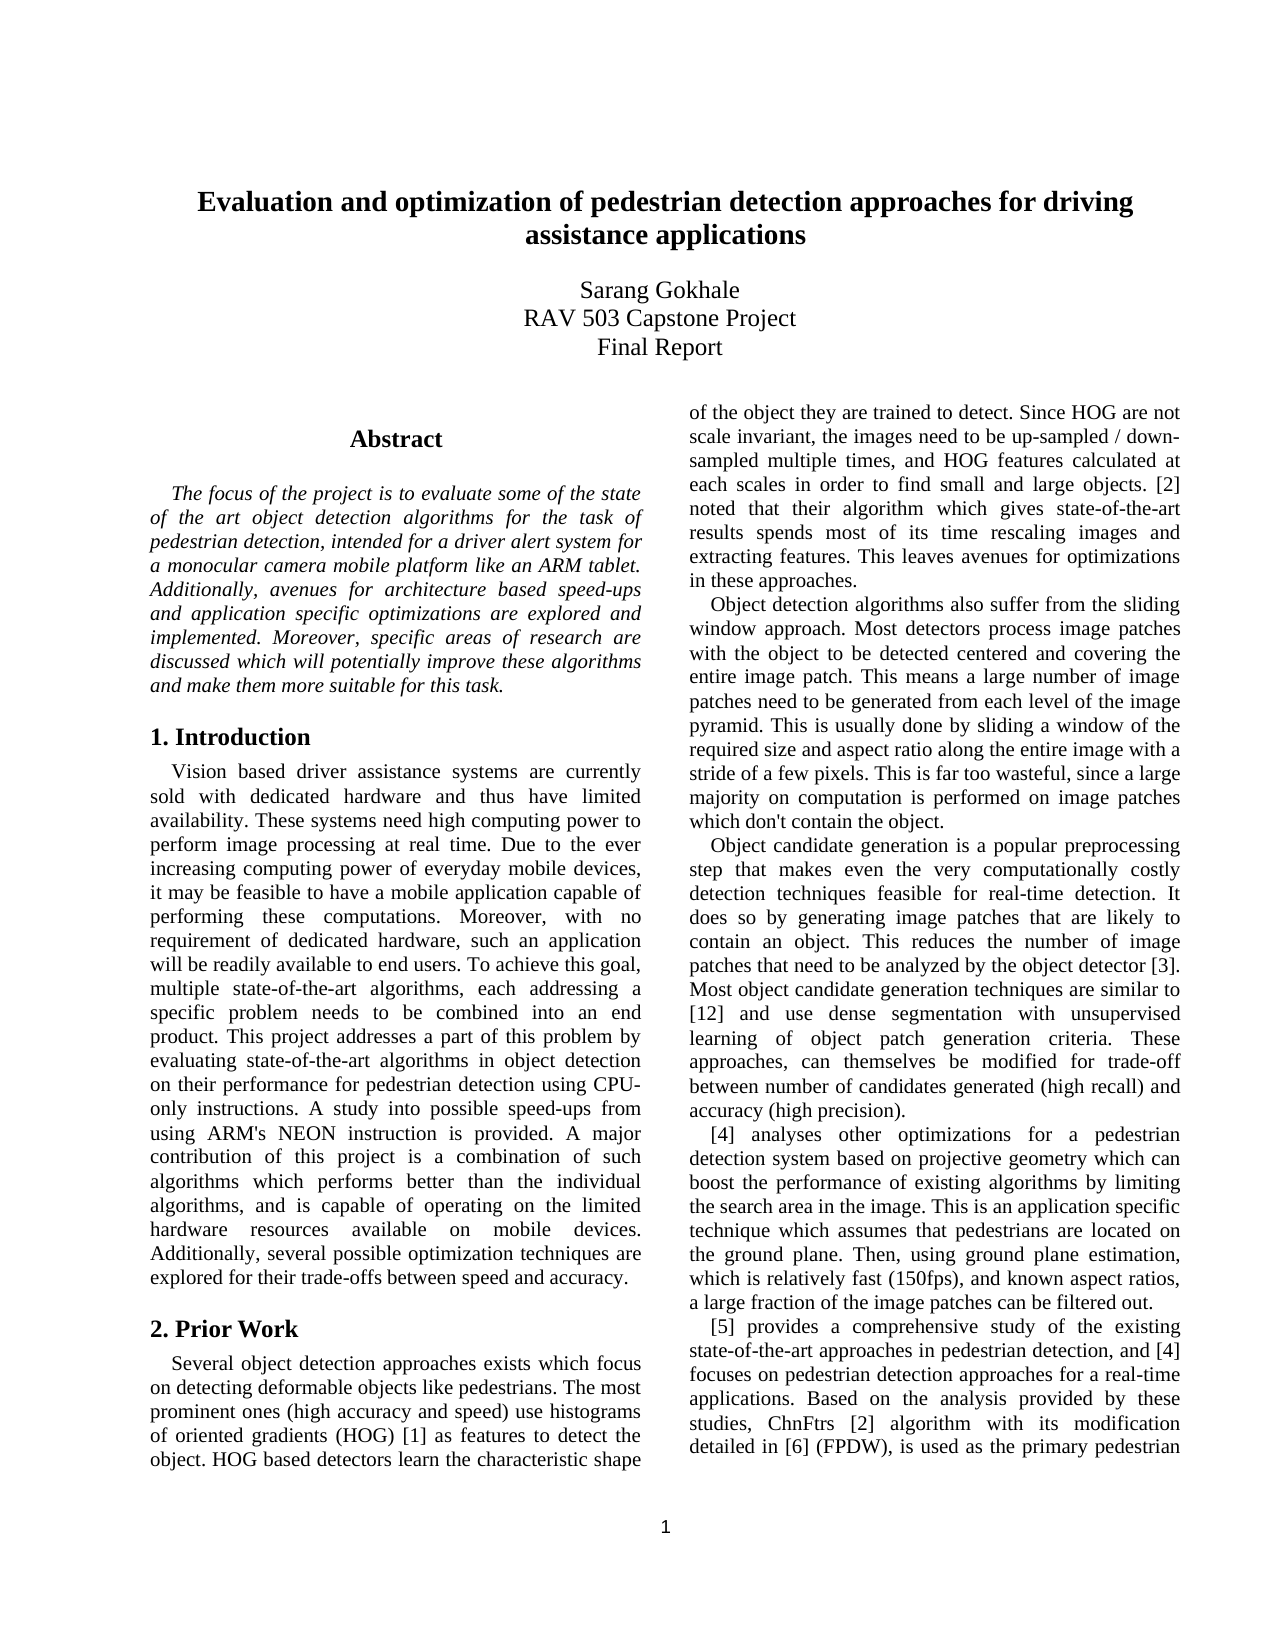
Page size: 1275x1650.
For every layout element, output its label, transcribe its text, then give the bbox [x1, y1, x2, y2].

text [4] analyses other optimizations for a pedestrian detection system based on projective geometry which can boost the performance of existing algorithms by limiting the search area in the image. This is an application specific technique which assumes that pedestrians are located on the ground plane. Then, using ground plane estimation, which is relatively fast (150fps), and known aspect ratios, a large fraction of the image patches can be filtered out. [689, 1122, 1181, 1314]
text Abstract [150, 424, 642, 453]
text Several object detection approaches exists which focus on detecting deformable objects like pedestrians. The most prominent ones (high accuracy and speed) use histograms of oriented gradients (HOG) [1] as features to detect the object. HOG based detectors learn the characteristic shape of the object they are trained to detect. Since HOG are not scale invariant, the images need to be up-sampled / down-sampled multiple times, and HOG features calculated at each scales in order to find small and large objects. [2] noted that their algorithm which gives state-of-the-art results spends most of its time rescaling images and extracting features. This leaves avenues for optimizations in these approaches. [150, 1351, 642, 1471]
table_header Sarang Gokhale RAV 503 Capstone Project Final Report [151, 275, 1180, 361]
text [5] provides a comprehensive study of the existing state-of-the-art approaches in pedestrian detection, and [4] focuses on pedestrian detection approaches for a real-time applications. Based on the analysis provided by these studies, ChnFtrs [2] algorithm with its modification detailed in [6] (FPDW), is used as the primary pedestrian detector. [689, 1314, 1181, 1458]
text Several object detection approaches exists which focus on detecting deformable objects like pedestrians. The most prominent ones (high accuracy and speed) use histograms of oriented gradients (HOG) [1] as features to detect the object. HOG based detectors learn the characteristic shape of the object they are trained to detect. Since HOG are not scale invariant, the images need to be up-sampled / down-sampled multiple times, and HOG features calculated at each scales in order to find small and large objects. [2] noted that their algorithm which gives state-of-the-art results spends most of its time rescaling images and extracting features. This leaves avenues for optimizations in these approaches. [689, 150, 1181, 592]
subtitle Introduction [150, 722, 642, 751]
text Object detection algorithms also suffer from the sliding window approach. Most detectors process image patches with the object to be detected centered and covering the entire image patch. This means a large number of image patches need to be generated from each level of the image pyramid. This is usually done by sliding a window of the required size and aspect ratio along the entire image with a stride of a few pixels. This is far too wasteful, since a large majority on computation is performed on image patches which don't contain the object. [689, 592, 1181, 833]
text The focus of the project is to evaluate some of the state of the art object detection algorithms for the task of pedestrian detection, intended for a driver alert system for a monocular camera mobile platform like an ARM tablet. Additionally, avenues for architecture based speed-ups and application specific optimizations are explored and implemented. Moreover, specific areas of research are discussed which will potentially improve these algorithms and make them more suitable for this task. [150, 481, 642, 697]
subtitle Prior Work [150, 1314, 642, 1343]
subtitle Evaluation and optimization of pedestrian detection approaches for driving assistance applications [151, 184, 1180, 251]
text Vision based driver assistance systems are currently sold with dedicated hardware and thus have limited availability. These systems need high computing power to perform image processing at real time. Due to the ever increasing computing power of everyday mobile devices, it may be feasible to have a mobile application capable of performing these computations. Moreover, with no requirement of dedicated hardware, such an application will be readily available to end users. To achieve this goal, multiple state-of-the-art algorithms, each addressing a specific problem needs to be combined into an end product. This project addresses a part of this problem by evaluating state-of-the-art algorithms in object detection on their performance for pedestrian detection using CPU-only instructions. A study into possible speed-ups from using ARM's NEON instruction is provided. A major contribution of this project is a combination of such algorithms which performs better than the individual algorithms, and is capable of operating on the limited hardware resources available on mobile devices. Additionally, several possible optimization techniques are explored for their trade-offs between speed and accuracy. [150, 759, 642, 1289]
text Object candidate generation is a popular preprocessing step that makes even the very computationally costly detection techniques feasible for real-time detection. It does so by generating image patches that are likely to contain an object. This reduces the number of image patches that need to be analyzed by the object detector [3]. Most object candidate generation techniques are similar to [12] and use dense segmentation with unsupervised learning of object patch generation criteria. These approaches, can themselves be modified for trade-off between number of candidates generated (high recall) and accuracy (high precision). [689, 833, 1181, 1122]
table_cell [151, 361, 1180, 390]
